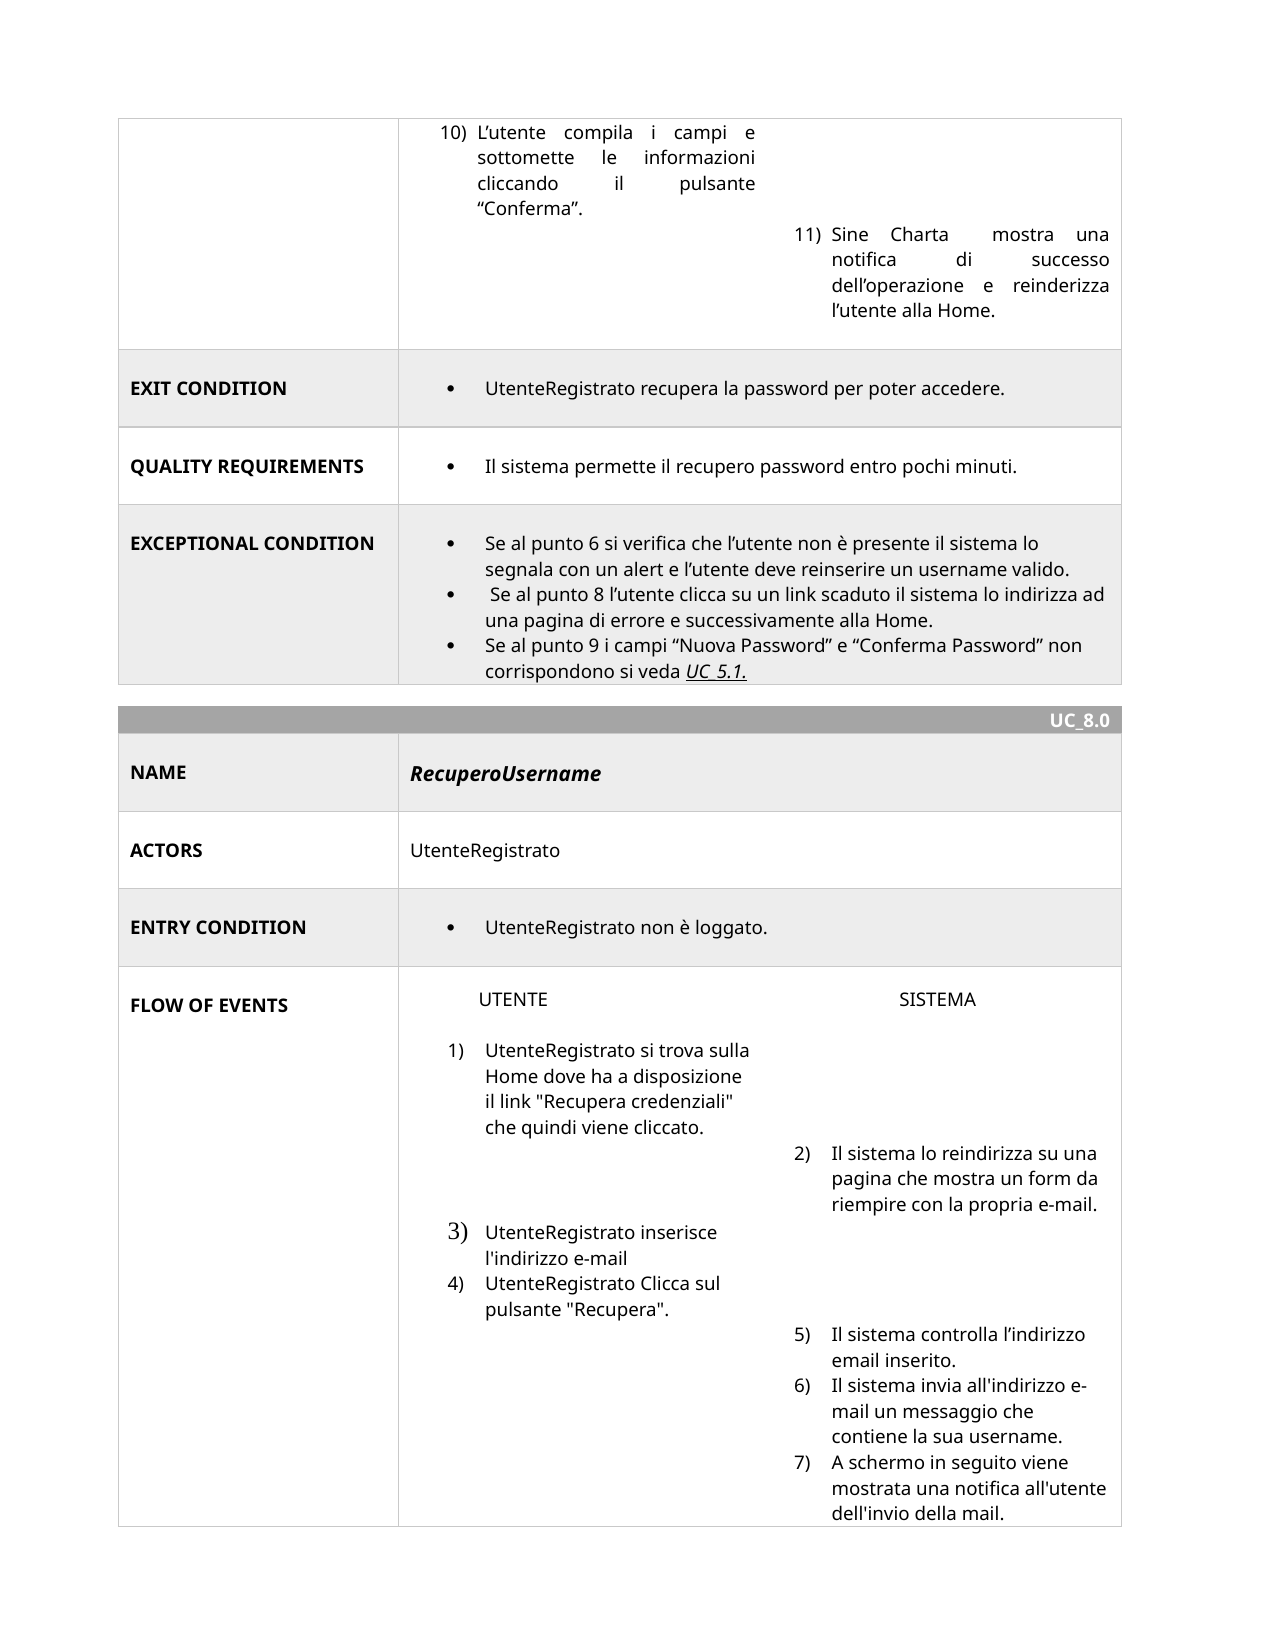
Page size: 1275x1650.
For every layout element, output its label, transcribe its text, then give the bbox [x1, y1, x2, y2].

table_cell UtenteRegistrato recupera la password per poter accedere. [399, 350, 1121, 426]
table_cell ACTORS [119, 812, 398, 888]
table_cell UTENTE SISTEMA UtenteRegistrato clicca su “Recupero Credenziali”. Il sistema indirizza l’utente su una pagina che mostra un form da riempire con il proprio username. UtenteRegistrato inserisce lo username e lo sottomette con il pulsante “Recupera”. Il sistema verifica se è presente l’username specifico. Il sistema invia un link per poter ripristinare la password all'indirizzo e-mail associato alla username inserito da UtenteRegistrato. A schermo il sistema mostra una notifica di successo della procedura. Il sistema infine reindirizza l’utente alla Home di Sine Charta. L’utente clicca il link presente nella mail inviata dal sistema. L’utente viene indirizzato ad una pagina dove sono presenti due form da compilare etichettati: “Nuova Password” e “Conferma Password”. L’utente compila i campi e sottomette le informazioni cliccando il pulsante “Conferma”. Sine Charta mostra una notifica di successo dell’operazione e reinderizza l’utente alla Home. [399, 119, 1121, 349]
table_cell [119, 119, 398, 349]
table_cell EXCEPTIONAL CONDITION [119, 505, 398, 684]
table_cell UtenteRegistrato non è loggato. [399, 889, 1121, 966]
table_cell EXIT CONDITION [119, 350, 398, 426]
table_cell UtenteRegistrato [399, 812, 1121, 888]
table_header UC_8.0 [399, 708, 1121, 733]
table_cell NAME [119, 734, 398, 811]
table_cell UTENTE SISTEMA UtenteRegistrato si trova sulla Home dove ha a disposizione il link "Recupera credenziali" che quindi viene cliccato. Il sistema lo reindirizza su una pagina che mostra un form da riempire con la propria e-mail. UtenteRegistrato inserisce l'indirizzo e-mail UtenteRegistrato Clicca sul pulsante "Recupera". Il sistema controlla l’indirizzo email inserito. Il sistema invia all'indirizzo e-mail un messaggio che contiene la sua username. A schermo in seguito viene mostrata una notifica all'utente dell'invio della mail. Il sistema reindirizza UtenteRegistrato alla Home. [399, 967, 1121, 1526]
table_cell Se al punto 6 si verifica che l’utente non è presente il sistema lo segnala con un alert e l’utente deve reinserire un username valido. Se al punto 8 l’utente clicca su un link scaduto il sistema lo indirizza ad una pagina di errore e successivamente alla Home. Se al punto 9 i campi “Nuova Password” e “Conferma Password” non corrispondono si veda UC_5.1. [399, 505, 1121, 684]
table_cell ENTRY CONDITION [119, 889, 398, 966]
table_header [119, 708, 398, 733]
table_cell Il sistema permette il recupero password entro pochi minuti. [399, 428, 1121, 504]
table_cell FLOW OF EVENTS [119, 967, 398, 1526]
table_cell QUALITY REQUIREMENTS [119, 428, 398, 504]
table_cell RecuperoUsername [399, 734, 1121, 811]
